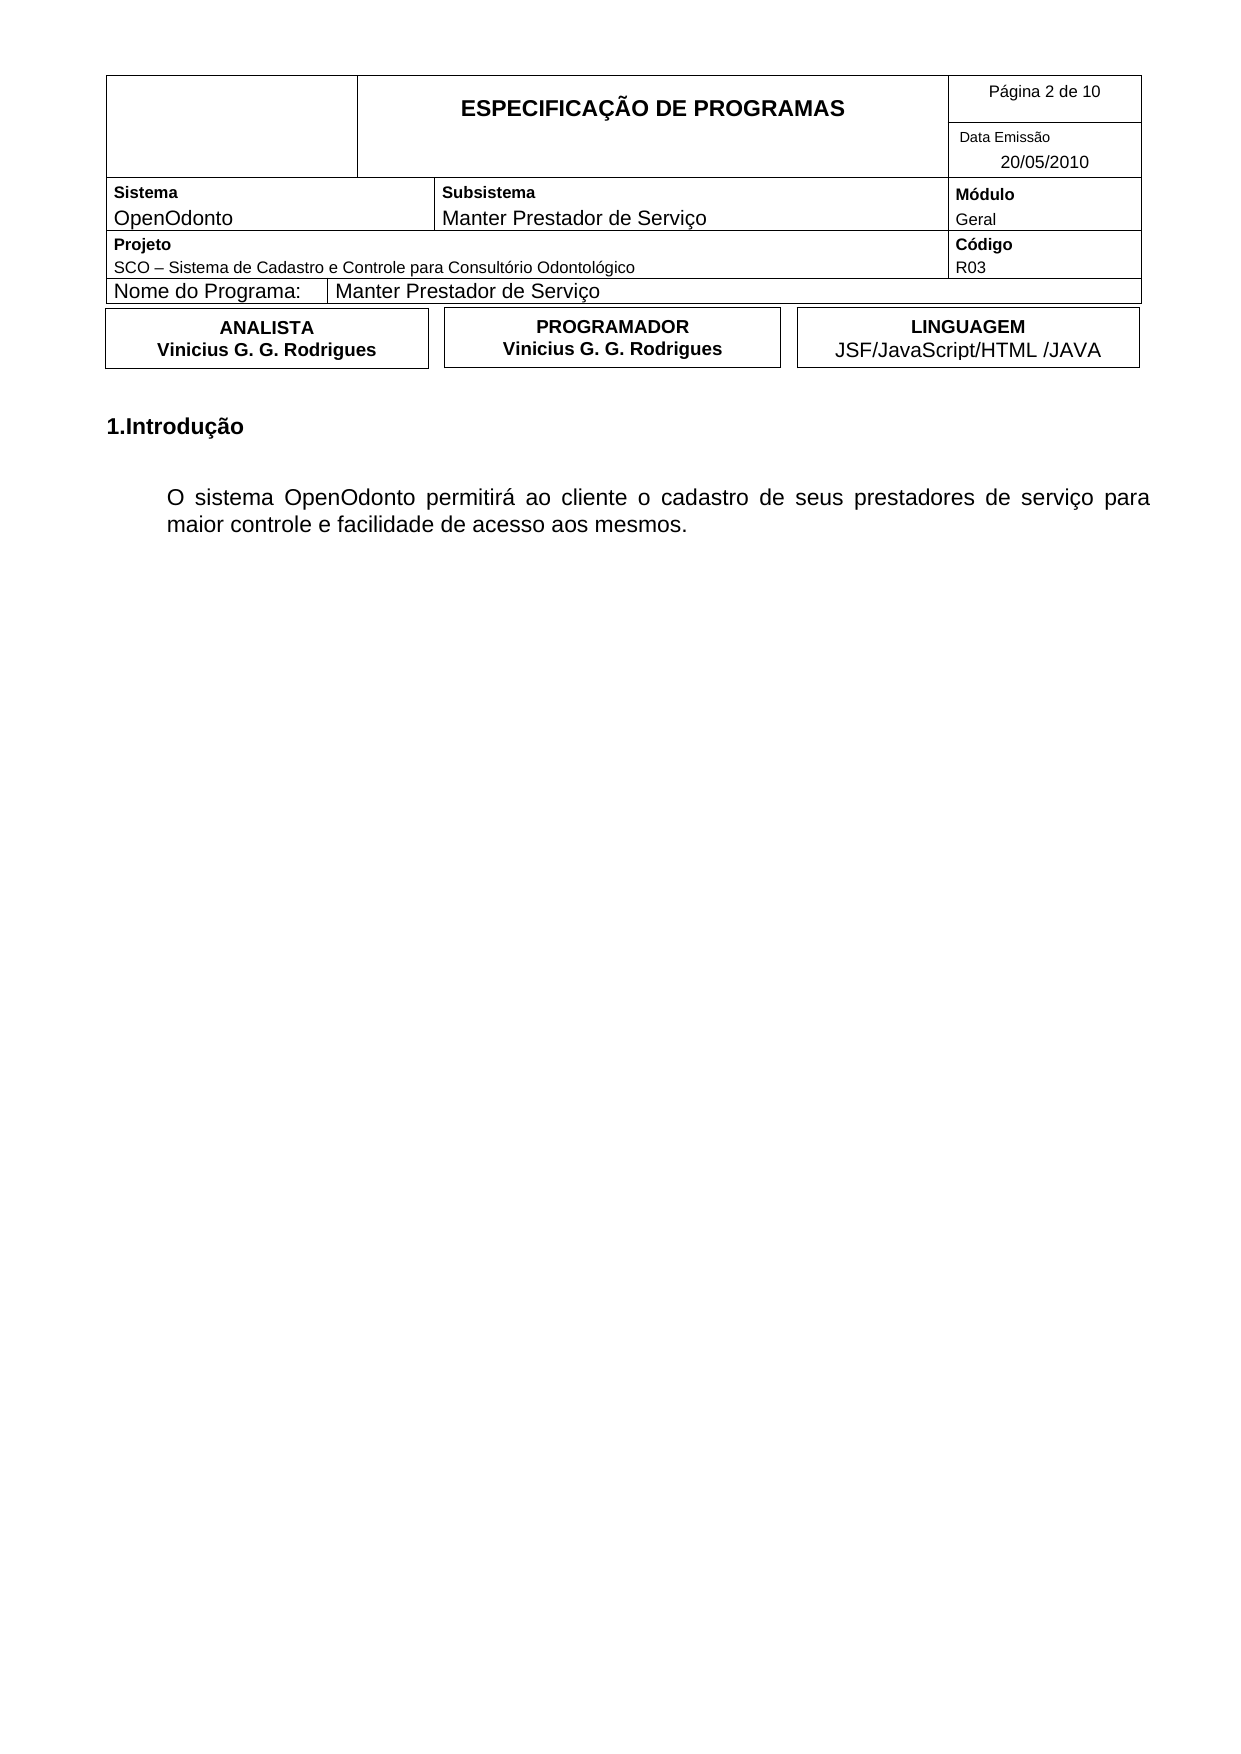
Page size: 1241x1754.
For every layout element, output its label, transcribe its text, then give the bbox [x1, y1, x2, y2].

subtitle Introdução [106, 413, 1151, 439]
text O sistema OpenOdonto permitirá ao cliente o cadastro de seus prestadores de serviço para maior controle e facilidade de acesso aos mesmos. [167, 484, 1151, 537]
